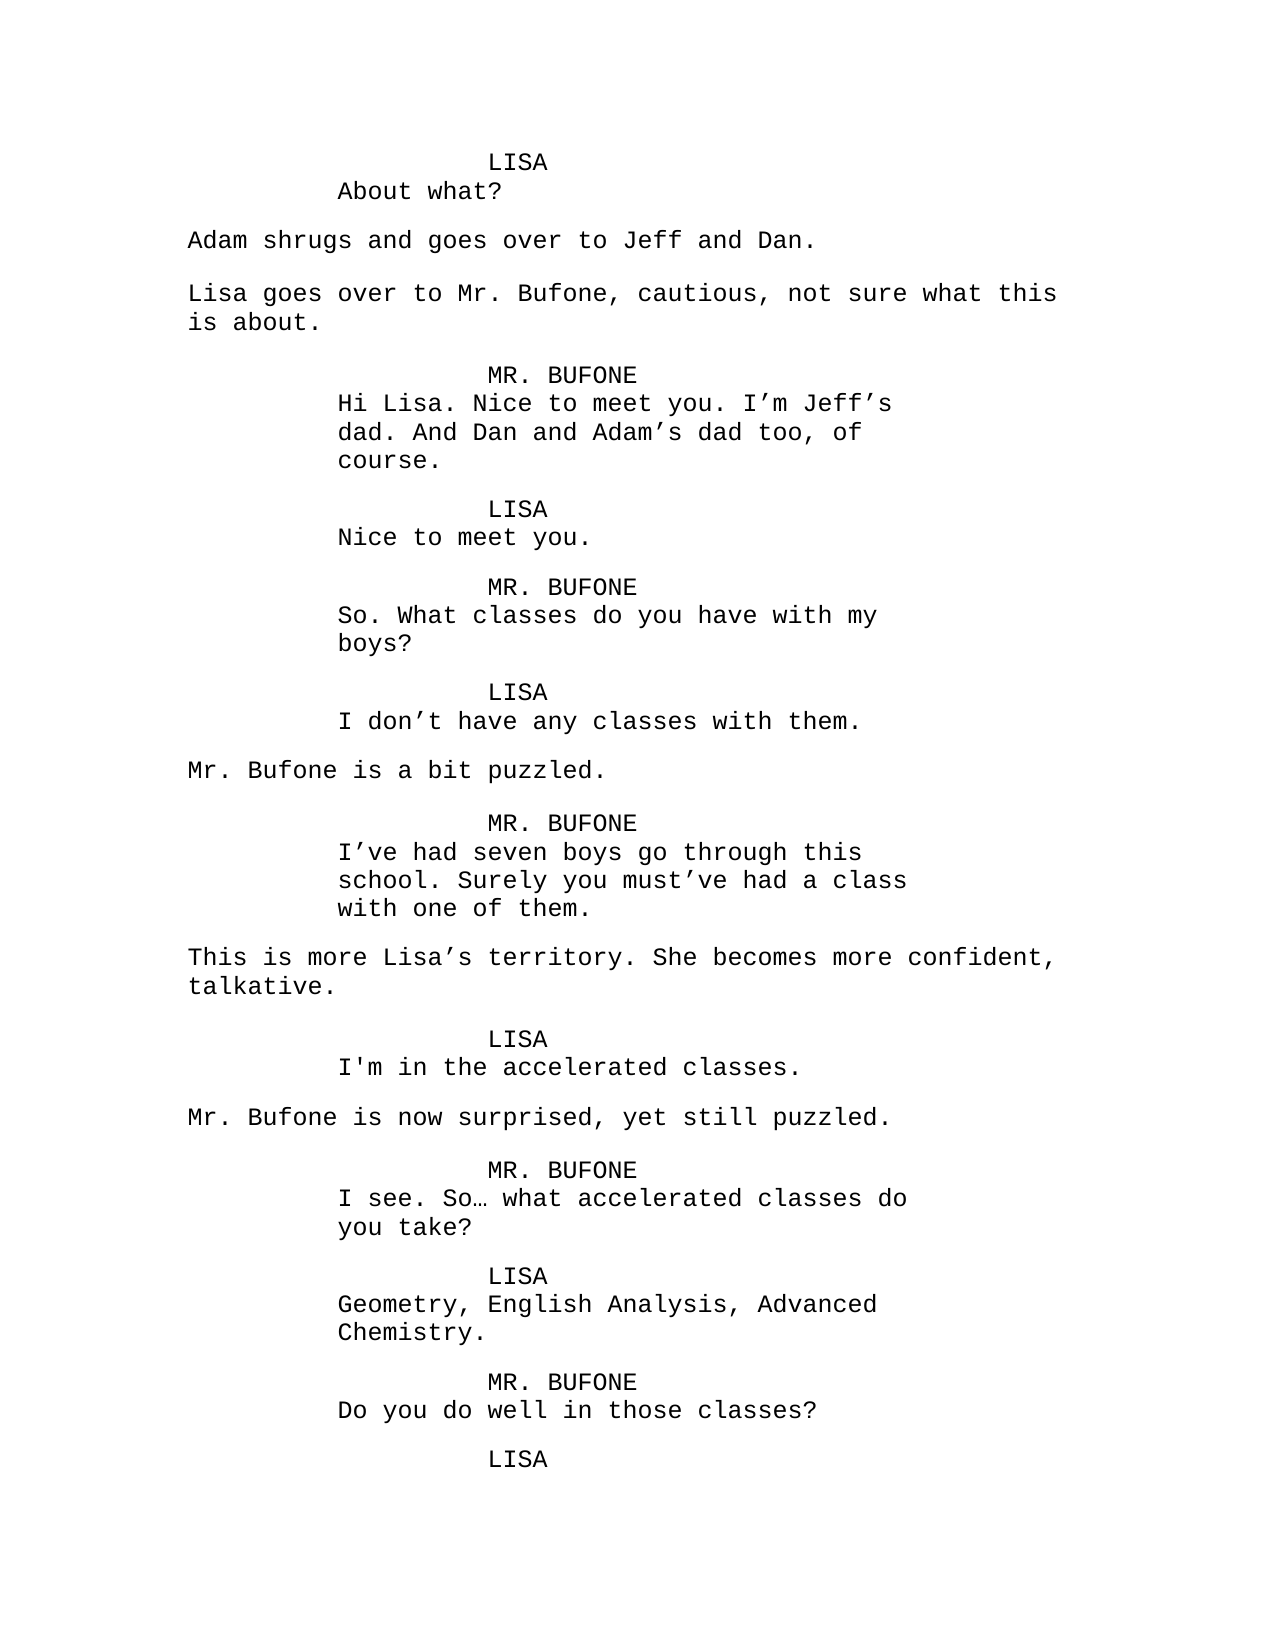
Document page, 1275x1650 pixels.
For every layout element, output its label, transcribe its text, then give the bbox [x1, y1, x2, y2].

text This is more Lisa’s territory. She becomes more confident, talkative. [187, 945, 1087, 1002]
text Geometry, English Analysis, Advanced Chemistry. [337, 1292, 937, 1348]
text Mr. Bufone is now surprised, yet still puzzled. [187, 1104, 1087, 1132]
text MR. BUFONE [187, 574, 1087, 602]
text LISA [187, 1027, 1087, 1055]
text MR. BUFONE [187, 1369, 1087, 1397]
text Nice to meet you. [337, 525, 937, 553]
text MR. BUFONE [187, 811, 1087, 839]
text I’ve had seven boys go through this school. Surely you must’ve had a class with one of them. [337, 839, 937, 924]
text Mr. Bufone is a bit puzzled. [187, 757, 1087, 786]
text MR. BUFONE [187, 362, 1087, 391]
text MR. BUFONE [187, 1157, 1087, 1186]
text Do you do well in those classes? [337, 1397, 937, 1426]
text LISA [187, 150, 1087, 178]
text Lisa goes over to Mr. Bufone, cautious, not sure what this is about. [187, 281, 1087, 337]
text LISA [187, 1263, 1087, 1292]
text About what? [337, 178, 937, 207]
text I see. So… what accelerated classes do you take? [337, 1186, 937, 1242]
text Hi Lisa. Nice to meet you. I’m Jeff’s dad. And Dan and Adam’s dad too, of course. [337, 391, 937, 476]
text Adam shrugs and goes over to Jeff and Dan. [187, 227, 1087, 256]
text LISA [187, 1447, 1087, 1475]
text LISA [187, 497, 1087, 525]
text I'm in the accelerated classes. [337, 1055, 937, 1083]
text So. What classes do you have with my boys? [337, 602, 937, 659]
text LISA [187, 680, 1087, 708]
text I don’t have any classes with them. [337, 708, 937, 737]
